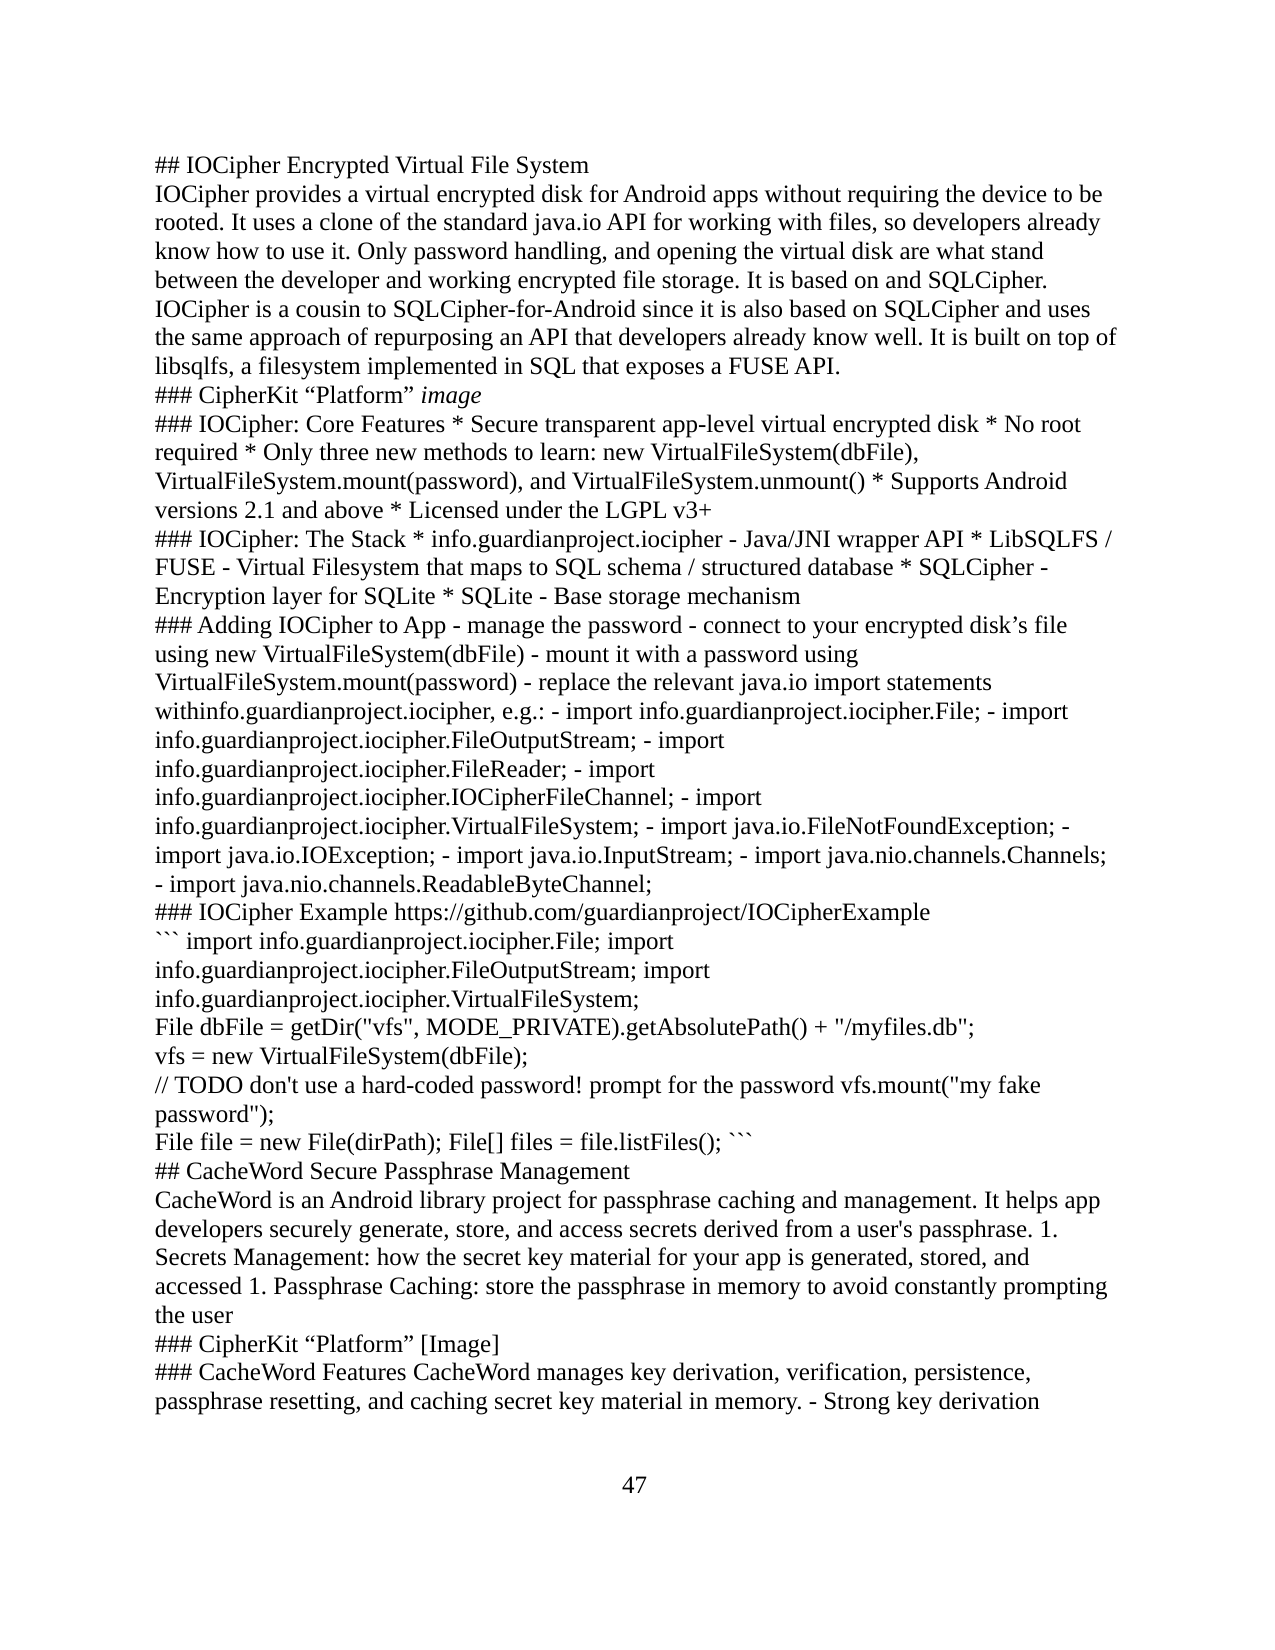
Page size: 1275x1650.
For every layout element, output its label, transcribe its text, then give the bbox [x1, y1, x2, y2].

table_cell ### CipherKit “Platform” image [150, 380, 1125, 409]
table_cell ### Adding IOCipher to App - manage the password - connect to your encrypted disk’s file using new VirtualFileSystem(dbFile) - mount it with a password using VirtualFileSystem.mount(password) - replace the relevant java.io import statements withinfo.guardianproject.iocipher, e.g.: - import info.guardianproject.iocipher.File; - import info.guardianproject.iocipher.FileOutputStream; - import info.guardianproject.iocipher.FileReader; - import info.guardianproject.iocipher.IOCipherFileChannel; - import info.guardianproject.iocipher.VirtualFileSystem; - import java.io.FileNotFoundException; - import java.io.IOException; - import java.io.InputStream; - import java.nio.channels.Channels; - import java.nio.channels.ReadableByteChannel; [150, 610, 1125, 897]
table_cell ### CipherKit “Platform” [Image] [150, 1329, 1125, 1357]
table_cell ### IOCipher: The Stack * info.guardianproject.iocipher - Java/JNI wrapper API * LibSQLFS / FUSE - Virtual Filesystem that maps to SQL schema / structured database * SQLCipher - Encryption layer for SQLite * SQLite - Base storage mechanism [150, 524, 1125, 610]
table_cell IOCipher provides a virtual encrypted disk for Android apps without requiring the device to be rooted. It uses a clone of the standard java.io API for working with files, so developers already know how to use it. Only password handling, and opening the virtual disk are what stand between the developer and working encrypted file storage. It is based on and SQLCipher. [150, 179, 1125, 294]
table_cell ``` import info.guardianproject.iocipher.File; import info.guardianproject.iocipher.FileOutputStream; import info.guardianproject.iocipher.VirtualFileSystem; [150, 926, 1125, 1012]
table_cell ### CacheWord Features CacheWord manages key derivation, verification, persistence, passphrase resetting, and caching secret key material in memory. - Strong key derivation [150, 1358, 1125, 1415]
table_cell CacheWord is an Android library project for passphrase caching and management. It helps app developers securely generate, store, and access secrets derived from a user's passphrase. 1. Secrets Management: how the secret key material for your app is generated, stored, and accessed 1. Passphrase Caching: store the passphrase in memory to avoid constantly prompting the user [150, 1185, 1125, 1329]
table_cell ## IOCipher Encrypted Virtual File System [150, 150, 1125, 179]
table_cell vfs = new VirtualFileSystem(dbFile); [150, 1041, 1125, 1070]
table_cell ### IOCipher Example https://github.com/guardianproject/IOCipherExample [150, 898, 1125, 926]
table_cell IOCipher is a cousin to SQLCipher-for-Android since it is also based on SQLCipher and uses the same approach of repurposing an API that developers already know well. It is built on top of libsqlfs, a filesystem implemented in SQL that exposes a FUSE API. [150, 294, 1125, 380]
table_cell ### IOCipher: Core Features * Secure transparent app-level virtual encrypted disk * No root required * Only three new methods to learn: new VirtualFileSystem(dbFile), VirtualFileSystem.mount(password), and VirtualFileSystem.unmount() * Supports Android versions 2.1 and above * Licensed under the LGPL v3+ [150, 409, 1125, 524]
table_cell File dbFile = getDir("vfs", MODE_PRIVATE).getAbsolutePath() + "/myfiles.db"; [150, 1013, 1125, 1041]
table_cell ## CacheWord Secure Passphrase Management [150, 1156, 1125, 1185]
table_cell // TODO don't use a hard-coded password! prompt for the password vfs.mount("my fake password"); [150, 1070, 1125, 1127]
table_cell File file = new File(dirPath); File[] files = file.listFiles(); ``` [150, 1128, 1125, 1156]
